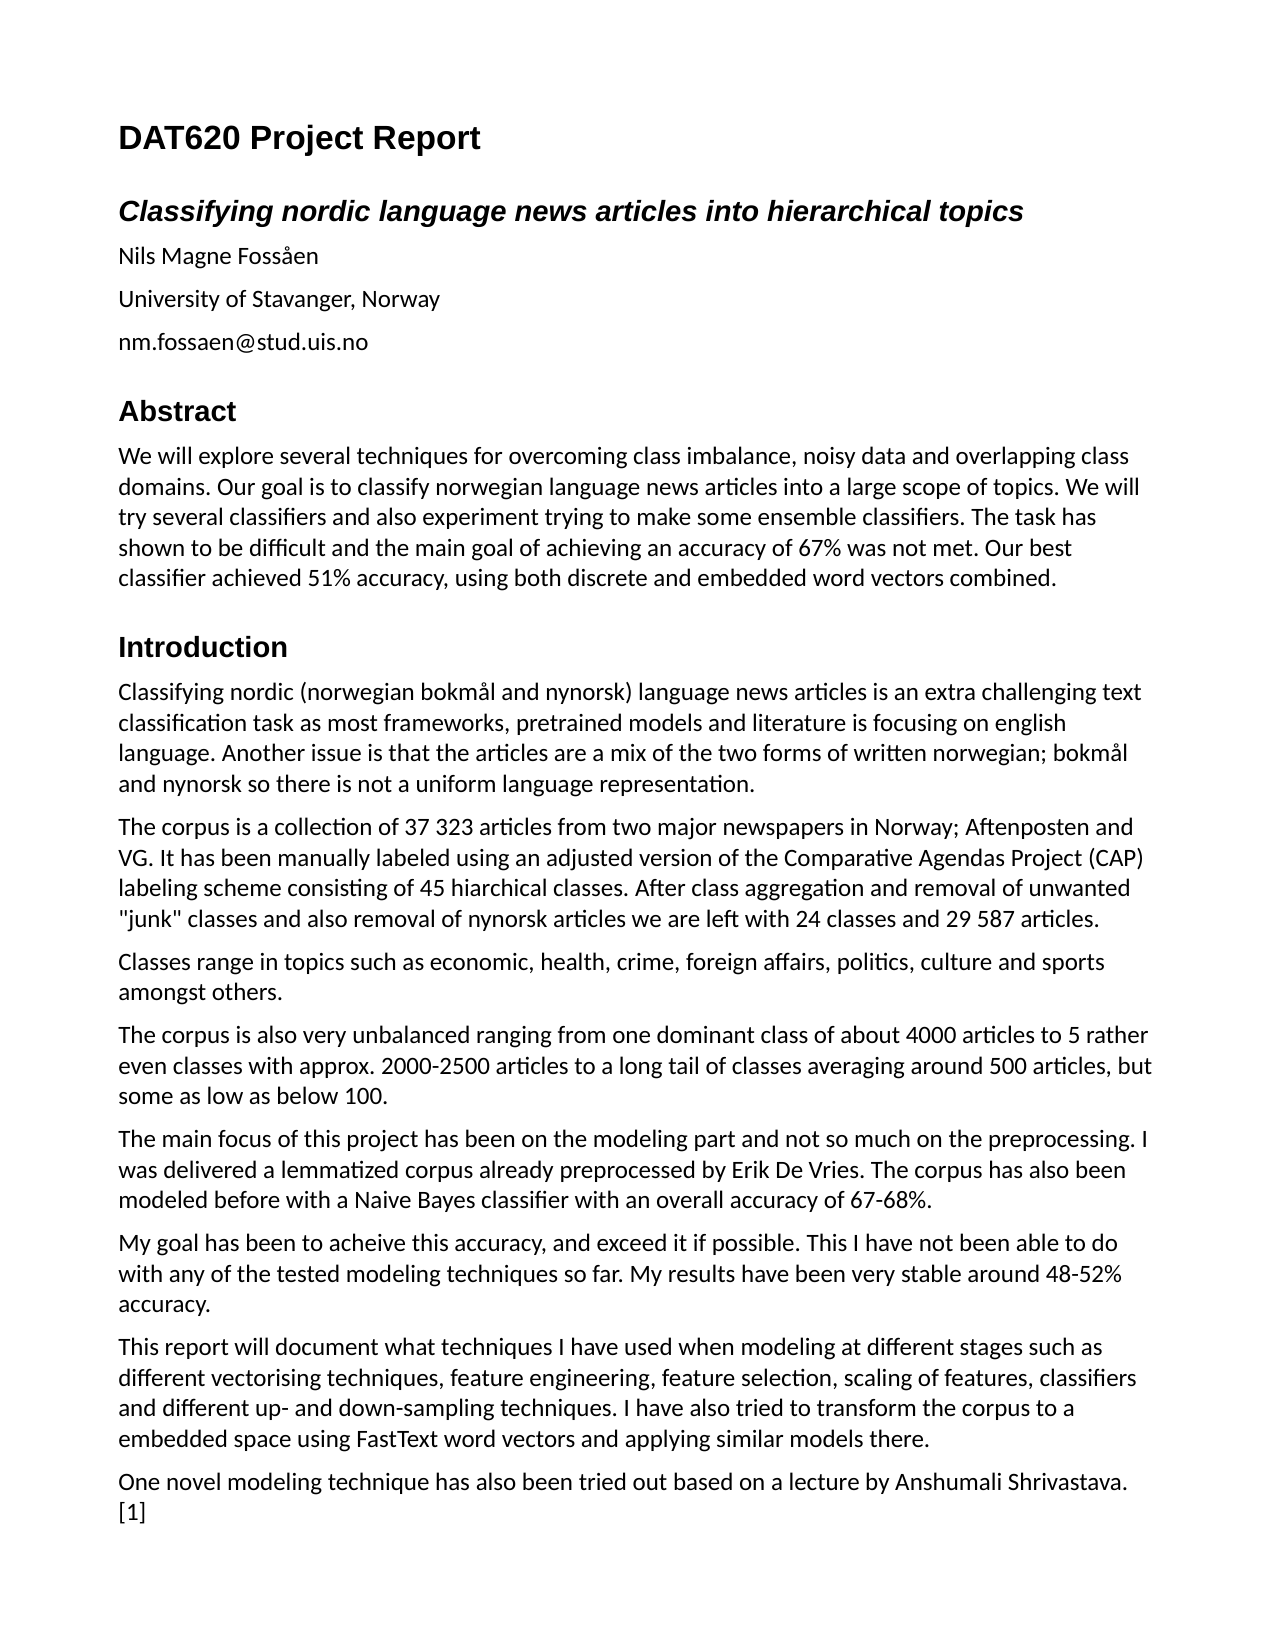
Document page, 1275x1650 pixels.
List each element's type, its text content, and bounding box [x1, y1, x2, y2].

text We will explore several techniques for overcoming class imbalance, noisy data and overlapping class domains. Our goal is to classify norwegian language news articles into a large scope of topics. We will try several classifiers and also experiment trying to make some ensemble classifiers. The task has shown to be difficult and the main goal of achieving an accuracy of 67% was not met. Our best classifier achieved 51% accuracy, using both discrete and embedded word vectors combined. [118, 440, 1157, 593]
text One novel modeling technique has also been tried out based on a lecture by Anshumali Shrivastava. [1] [118, 1466, 1157, 1527]
text Nils Magne Fossåen [118, 240, 1157, 271]
text The main focus of this project has been on the modeling part and not so much on the preprocessing. I was delivered a lemmatized corpus already preprocessed by Erik De Vries. The corpus has also been modeled before with a Naive Bayes classifier with an overall accuracy of 67-68%. [118, 1123, 1157, 1215]
text Classifying nordic (norwegian bokmål and nynorsk) language news articles is an extra challenging text classification task as most frameworks, pretrained models and literature is focusing on english language. Another issue is that the articles are a mix of the two forms of written norwegian; bokmål and nynorsk so there is not a uniform language representation. [118, 677, 1157, 799]
text The corpus is a collection of 37 323 articles from two major newspapers in Norway; Aftenposten and VG. It has been manually labeled using an adjusted version of the Comparative Agendas Project (CAP) labeling scheme consisting of 45 hiarchical classes. After class aggregation and removal of unwanted "junk" classes and also removal of nynorsk articles we are left with 24 classes and 29 587 articles. [118, 811, 1157, 933]
text My goal has been to acheive this accuracy, and exceed it if possible. This I have not been able to do with any of the tested modeling techniques so far. My results have been very stable around 48-52% accuracy. [118, 1227, 1157, 1319]
text University of Stavanger, Norway [118, 283, 1157, 314]
text The corpus is also very unbalanced ranging from one dominant class of about 4000 articles to 5 rather even classes with approx. 2000-2500 articles to a long tail of classes averaging around 500 articles, but some as low as below 100. [118, 1019, 1157, 1111]
subtitle Abstract [118, 394, 1157, 428]
subtitle Introduction [118, 631, 1157, 664]
text Classes range in topics such as economic, health, crime, foreign affairs, politics, culture and sports amongst others. [118, 946, 1157, 1007]
text This report will document what techniques I have used when modeling at different stages such as different vectorising techniques, feature engineering, feature selection, scaling of features, classifiers and different up- and down-sampling techniques. I have also tried to transform the corpus to a embedded space using FastText word vectors and applying similar models there. [118, 1331, 1157, 1453]
subtitle Classifying nordic language news articles into hierarchical topics [118, 194, 1157, 228]
subtitle DAT620 Project Report [118, 118, 1157, 157]
text nm.fossaen@stud.uis.no [118, 326, 1157, 357]
